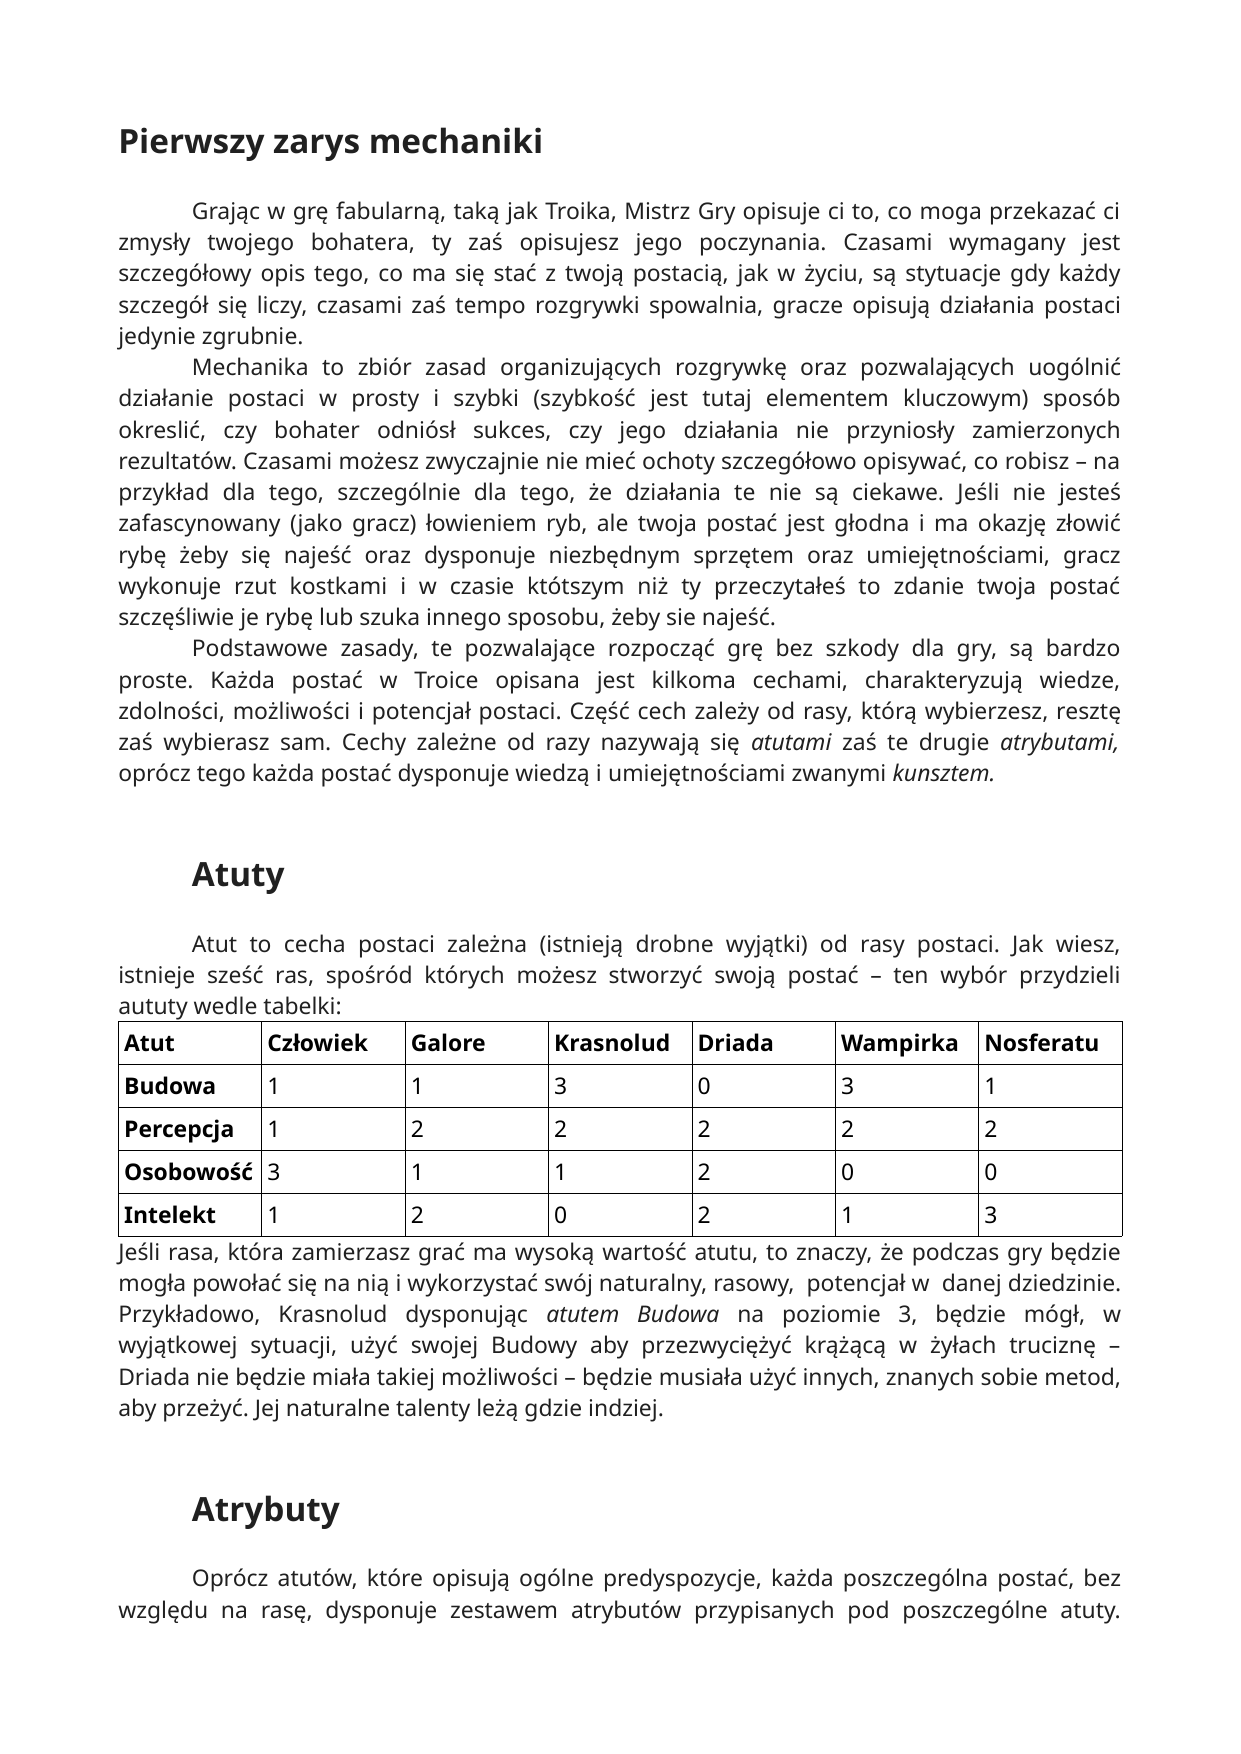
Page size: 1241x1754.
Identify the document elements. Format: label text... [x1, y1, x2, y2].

table_cell 2 [979, 1108, 1122, 1150]
table_header Wampirka [836, 1022, 978, 1064]
table_cell 0 [693, 1065, 835, 1107]
text Oprócz atutów, które opisują ogólne predyspozycje, każda poszczególna postać, bez względu na rasę, dysponuje zestawem atrybutów przypisanych pod poszczególne atuty. [118, 1562, 1122, 1625]
table_cell 1 [262, 1194, 405, 1236]
table_cell Intelekt [119, 1194, 261, 1236]
text Atuty [118, 851, 1122, 896]
table_cell 1 [406, 1065, 548, 1107]
table_cell 3 [979, 1194, 1122, 1236]
table_cell 2 [693, 1194, 835, 1236]
table_header Nosferatu [979, 1022, 1122, 1064]
text Grając w grę fabularną, taką jak Troika, Mistrz Gry opisuje ci to, co moga przekazać ci zmysły twojego bohatera, ty zaś opisujesz jego poczynania. Czasami wymagany jest szczegółowy opis tego, co ma się stać z twoją postacią, jak w życiu, są stytuacje gdy każdy szczegół się liczy, czasami zaś tempo rozgrywki spowalnia, gracze opisują działania postaci jedynie zgrubnie. [118, 195, 1122, 351]
table_cell 0 [549, 1194, 692, 1236]
table_cell 1 [836, 1194, 978, 1236]
table_cell 2 [406, 1108, 548, 1150]
table_header Driada [693, 1022, 835, 1064]
table_cell 1 [979, 1065, 1122, 1107]
table_cell 2 [693, 1151, 835, 1193]
table_cell 1 [406, 1151, 548, 1193]
table_header Galore [406, 1022, 548, 1064]
table_cell 3 [836, 1065, 978, 1107]
table_cell 2 [836, 1108, 978, 1150]
table_cell 1 [262, 1108, 405, 1150]
table_cell 1 [262, 1065, 405, 1107]
text Atut to cecha postaci zależna (istnieją drobne wyjątki) od rasy postaci. Jak wiesz, istnieje sześć ras, spośród których możesz stworzyć swoją postać – ten wybór przydzieli aututy wedle tabelki: [118, 928, 1122, 1021]
table_cell 3 [549, 1065, 692, 1107]
text Jeśli rasa, która zamierzasz grać ma wysoką wartość atutu, to znaczy, że podczas gry będzie mogła powołać się na nią i wykorzystać swój naturalny, rasowy, potencjał w danej dziedzinie. Przykładowo, Krasnolud dysponując atutem Budowa na poziomie 3, będzie mógł, w wyjątkowej sytuacji, użyć swojej Budowy aby przezwyciężyć krążącą w żyłach truciznę – Driada nie będzie miała takiej możliwości – będzie musiała użyć innych, znanych sobie metod, aby przeżyć. Jej naturalne talenty leżą gdzie indziej. [118, 1237, 1122, 1423]
table_cell Percepcja [119, 1108, 261, 1150]
text Pierwszy zarys mechaniki [118, 118, 1122, 163]
table_header Człowiek [262, 1022, 405, 1064]
text Mechanika to zbiór zasad organizujących rozgrywkę oraz pozwalających uogólnić działanie postaci w prosty i szybki (szybkość jest tutaj elementem kluczowym) sposób okreslić, czy bohater odniósł sukces, czy jego działania nie przyniosły zamierzonych rezultatów. Czasami możesz zwyczajnie nie mieć ochoty szczegółowo opisywać, co robisz – na przykład dla tego, szczególnie dla tego, że działania te nie są ciekawe. Jeśli nie jesteś zafascynowany (jako gracz) łowieniem ryb, ale twoja postać jest głodna i ma okazję złowić rybę żeby się najeść oraz dysponuje niezbędnym sprzętem oraz umiejętnościami, gracz wykonuje rzut kostkami i w czasie któtszym niż ty przeczytałeś to zdanie twoja postać szczęśliwie je rybę lub szuka innego sposobu, żeby sie najeść. [118, 351, 1122, 632]
text Podstawowe zasady, te pozwalające rozpocząć grę bez szkody dla gry, są bardzo proste. Każda postać w Troice opisana jest kilkoma cechami, charakteryzują wiedze, zdolności, możliwości i potencjał postaci. Część cech zależy od rasy, którą wybierzesz, resztę zaś wybierasz sam. Cechy zależne od razy nazywają się atutami zaś te drugie atrybutami, oprócz tego każda postać dysponuje wiedzą i umiejętnościami zwanymi kunsztem. [118, 632, 1122, 788]
table_cell 0 [836, 1151, 978, 1193]
table_header Atut [119, 1022, 261, 1064]
table_cell Budowa [119, 1065, 261, 1107]
text Atrybuty [118, 1486, 1122, 1531]
table_cell 2 [693, 1108, 835, 1150]
table_cell 0 [979, 1151, 1122, 1193]
table_cell Osobowość [119, 1151, 261, 1193]
table_cell 3 [262, 1151, 405, 1193]
table_cell 1 [549, 1151, 692, 1193]
table_cell 2 [549, 1108, 692, 1150]
table_cell 2 [406, 1194, 548, 1236]
table_header Krasnolud [549, 1022, 692, 1064]
